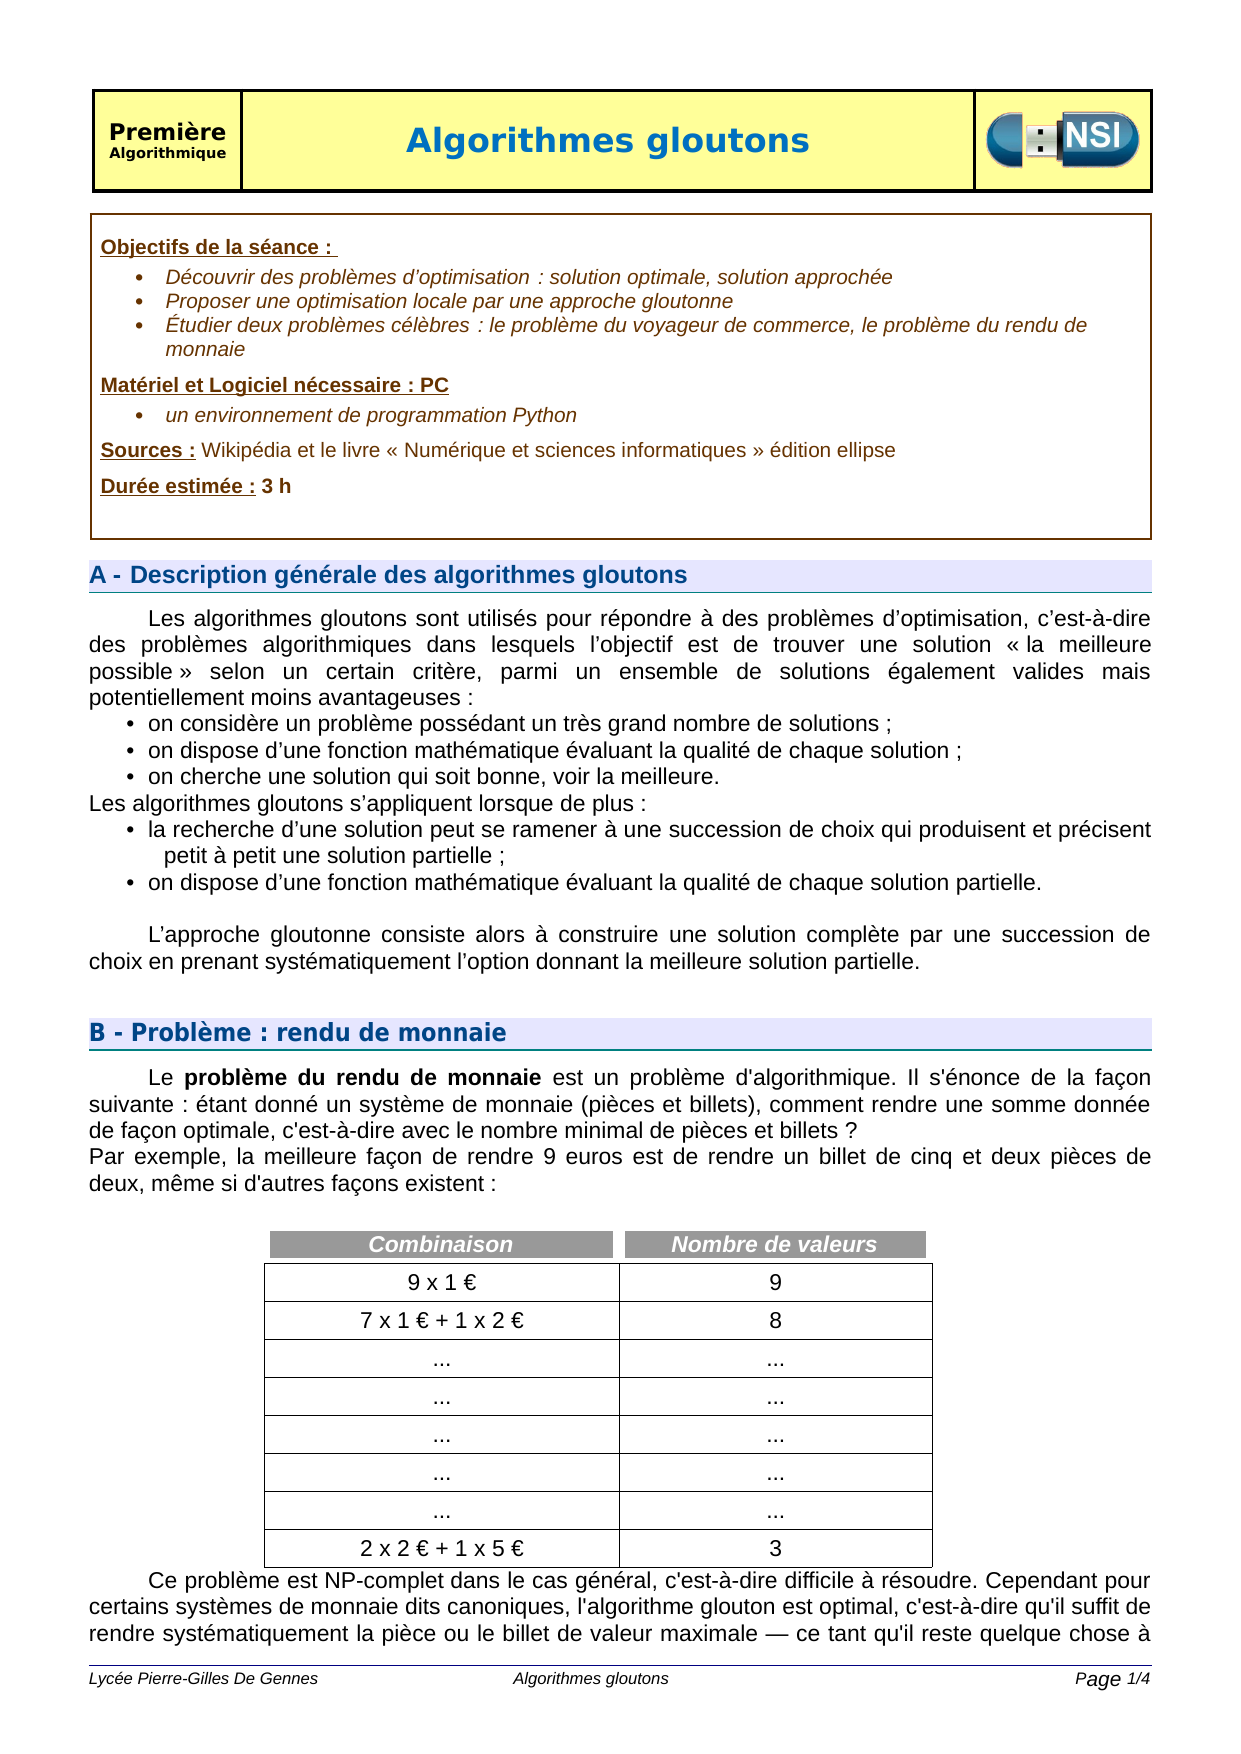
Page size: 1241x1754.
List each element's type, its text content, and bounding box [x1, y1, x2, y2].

table_cell 9 [620, 1264, 932, 1301]
table_cell 3 [620, 1530, 932, 1567]
list on dispose d’une fonction mathématique évaluant la qualité de chaque solution partielle. [126, 868, 1152, 895]
table_cell 8 [620, 1302, 932, 1339]
list on considère un problème possédant un très grand nombre de solutions ; [126, 710, 1152, 737]
text Le problème du rendu de monnaie est un problème d'algorithmique. Il s'énonce de la façon suivante : étant donné un système de monnaie (pièces et billets), comment rendre une somme donnée de façon optimale, c'est-à-dire avec le nombre minimal de pièces et billets ? [89, 1063, 1152, 1143]
text Par exemple, la meilleure façon de rendre 9 euros est de rendre un billet de cinq et deux pièces de deux, même si d'autres façons existent : [89, 1143, 1152, 1196]
list la recherche d’une solution peut se ramener à une succession de choix qui produisent et précisent petit à petit une solution partielle ; [126, 816, 1152, 868]
table_cell ... [265, 1454, 619, 1491]
text Les algorithmes gloutons s’appliquent lorsque de plus : [89, 789, 1152, 816]
subtitle Description générale des algorithmes gloutons [89, 560, 1152, 592]
list on dispose d’une fonction mathématique évaluant la qualité de chaque solution ; [126, 737, 1152, 763]
table_cell ... [620, 1340, 932, 1377]
text Les algorithmes gloutons sont utilisés pour répondre à des problèmes d’optimisation, c’est-à-dire des problèmes algorithmiques dans lesquels l’objectif est de trouver une solution « la meilleure possible » selon un certain critère, parmi un ensemble de solutions également valides mais potentiellement moins avantageuses : [89, 605, 1152, 710]
table_cell ... [620, 1492, 932, 1529]
list on cherche une solution qui soit bonne, voir la meilleure. [126, 763, 1152, 789]
table_cell ... [620, 1454, 932, 1491]
text L’approche gloutonne consiste alors à construire une solution complète par une succession de choix en prenant systématiquement l’option donnant la meilleure solution partielle. [89, 921, 1152, 974]
table_cell ... [265, 1492, 619, 1529]
table_cell ... [620, 1378, 932, 1415]
subtitle Problème : rendu de monnaie [89, 1018, 1152, 1049]
table_cell ... [265, 1378, 619, 1415]
picture [985, 111, 1141, 170]
table_cell 2 x 2 € + 1 x 5 € [265, 1530, 619, 1567]
table_cell 7 x 1 € + 1 x 2 € [265, 1302, 619, 1339]
text Ce problème est NP-complet dans le cas général, c'est-à-dire difficile à résoudre. Cependant pour certains systèmes de monnaie dits canoniques, l'algorithme glouton est optimal, c'est-à-dire qu'il suffit de rendre systématiquement la pièce ou le billet de valeur maximale — ce tant qu'il reste quelque chose à [89, 1567, 1152, 1646]
table_cell ... [265, 1340, 619, 1377]
table_header Nombre de valeurs [619, 1226, 932, 1263]
table_cell ... [265, 1416, 619, 1453]
table_header Combinaison [264, 1226, 619, 1263]
table_cell ... [620, 1416, 932, 1453]
table_cell 9 x 1 € [265, 1264, 619, 1301]
